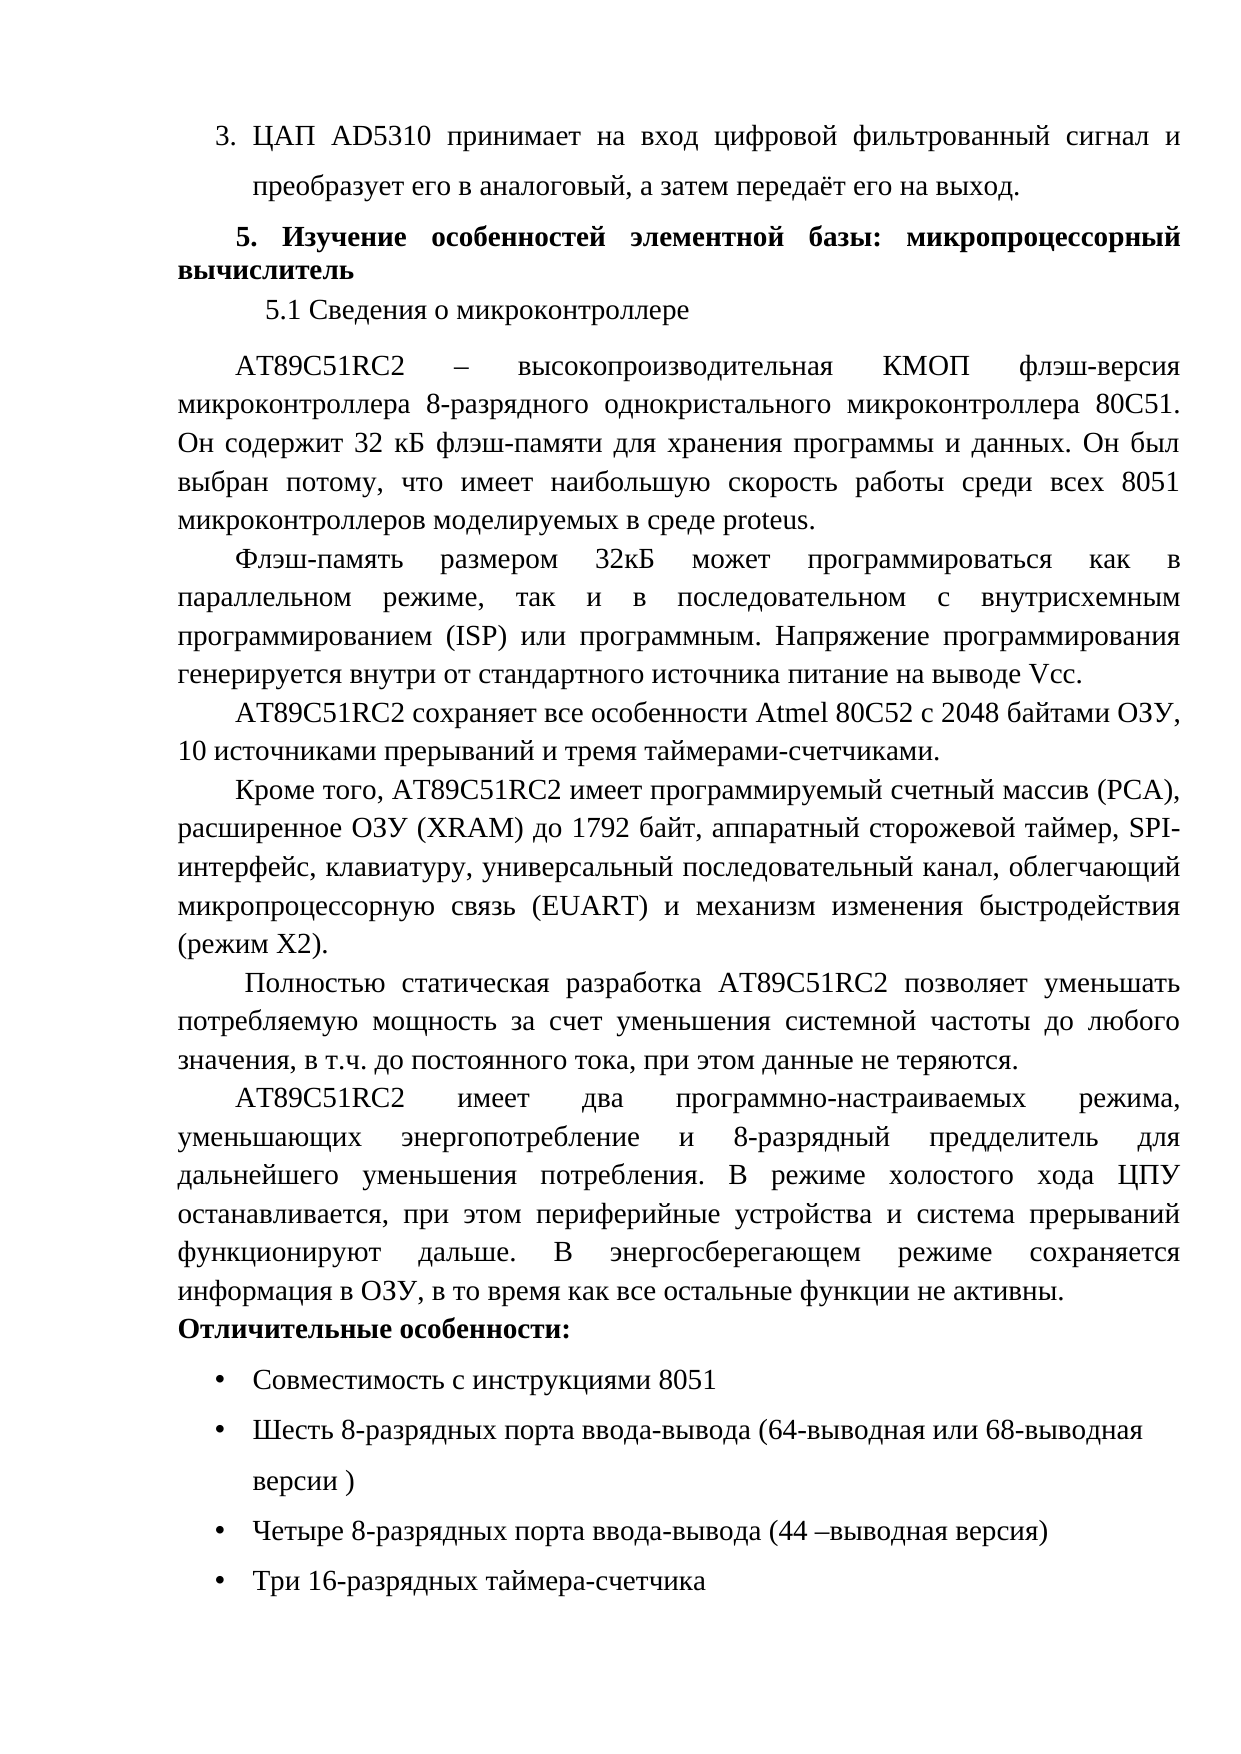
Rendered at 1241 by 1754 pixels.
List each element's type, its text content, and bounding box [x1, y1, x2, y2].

list ЦАП AD5310 принимает на вход цифровой фильтрованный сигнал и преобразует его в аналоговый, а затем передаёт его на выход. [215, 118, 1181, 202]
list Четыре 8-разрядных порта ввода-вывода (44 –выводная версия) [215, 1513, 1181, 1547]
text AT89C51RC2 сохраняет все особенности Atmel 80C52 с 2048 байтами ОЗУ, 10 источниками прерываний и тремя таймерами-счетчиками. [177, 695, 1181, 767]
subtitle 5. Изучение особенностей элементной базы: микропроцессорный вычислитель [177, 219, 1181, 286]
subtitle 5.1 Сведения о микроконтроллере [177, 292, 1181, 325]
text Флэш-память размером 32кБ может программироваться как в параллельном режиме, так и в последовательном с внутрисхемным программированием (ISP) или программным. Напряжение программирования генерируется внутри от стандартного источника питание на выводе Vсс. [177, 541, 1181, 690]
text AT89C51RC2 – высокопроизводительная КМОП флэш-версия микроконтроллера 8-разрядного однокристального микроконтроллера 80C51. Он содержит 32 кБ флэш-памяти для хранения программы и данных. Он был выбран потому, что имеет наибольшую скорость работы среди всех 8051 микроконтроллеров моделируемых в среде proteus. [177, 348, 1181, 536]
list Шесть 8-разрядных порта ввода-вывода (64-выводная или 68-выводная версии ) [215, 1412, 1181, 1496]
text Кроме того, AT89C51RC2 имеет программируемый счетный массив (PCA), расширенное ОЗУ (XRAM) до 1792 байт, аппаратный сторожевой таймер, SPI-интерфейс, клавиатуру, универсальный последовательный канал, облегчающий микропроцессорную связь (EUART) и механизм изменения быстродействия (режим X2). [177, 772, 1181, 960]
text Полностью статическая разработка AT89C51RC2 позволяет уменьшать потребляемую мощность за счет уменьшения системной частоты до любого значения, в т.ч. до постоянного тока, при этом данные не теряются. [177, 965, 1181, 1075]
list Три 16-разрядных таймера-счетчика [215, 1563, 1181, 1597]
text Отличительные особенности: [177, 1312, 1181, 1345]
list Совместимость с инструкциями 8051 [215, 1362, 1181, 1396]
text AT89C51RC2 имеет два программно-настраиваемых режима, уменьшающих энергопотребление и 8-разрядный предделитель для дальнейшего уменьшения потребления. В режиме холостого хода ЦПУ останавливается, при этом периферийные устройства и система прерываний функционируют дальше. В энергосберегающем режиме сохраняется информация в ОЗУ, в то время как все остальные функции не активны. [177, 1080, 1181, 1307]
